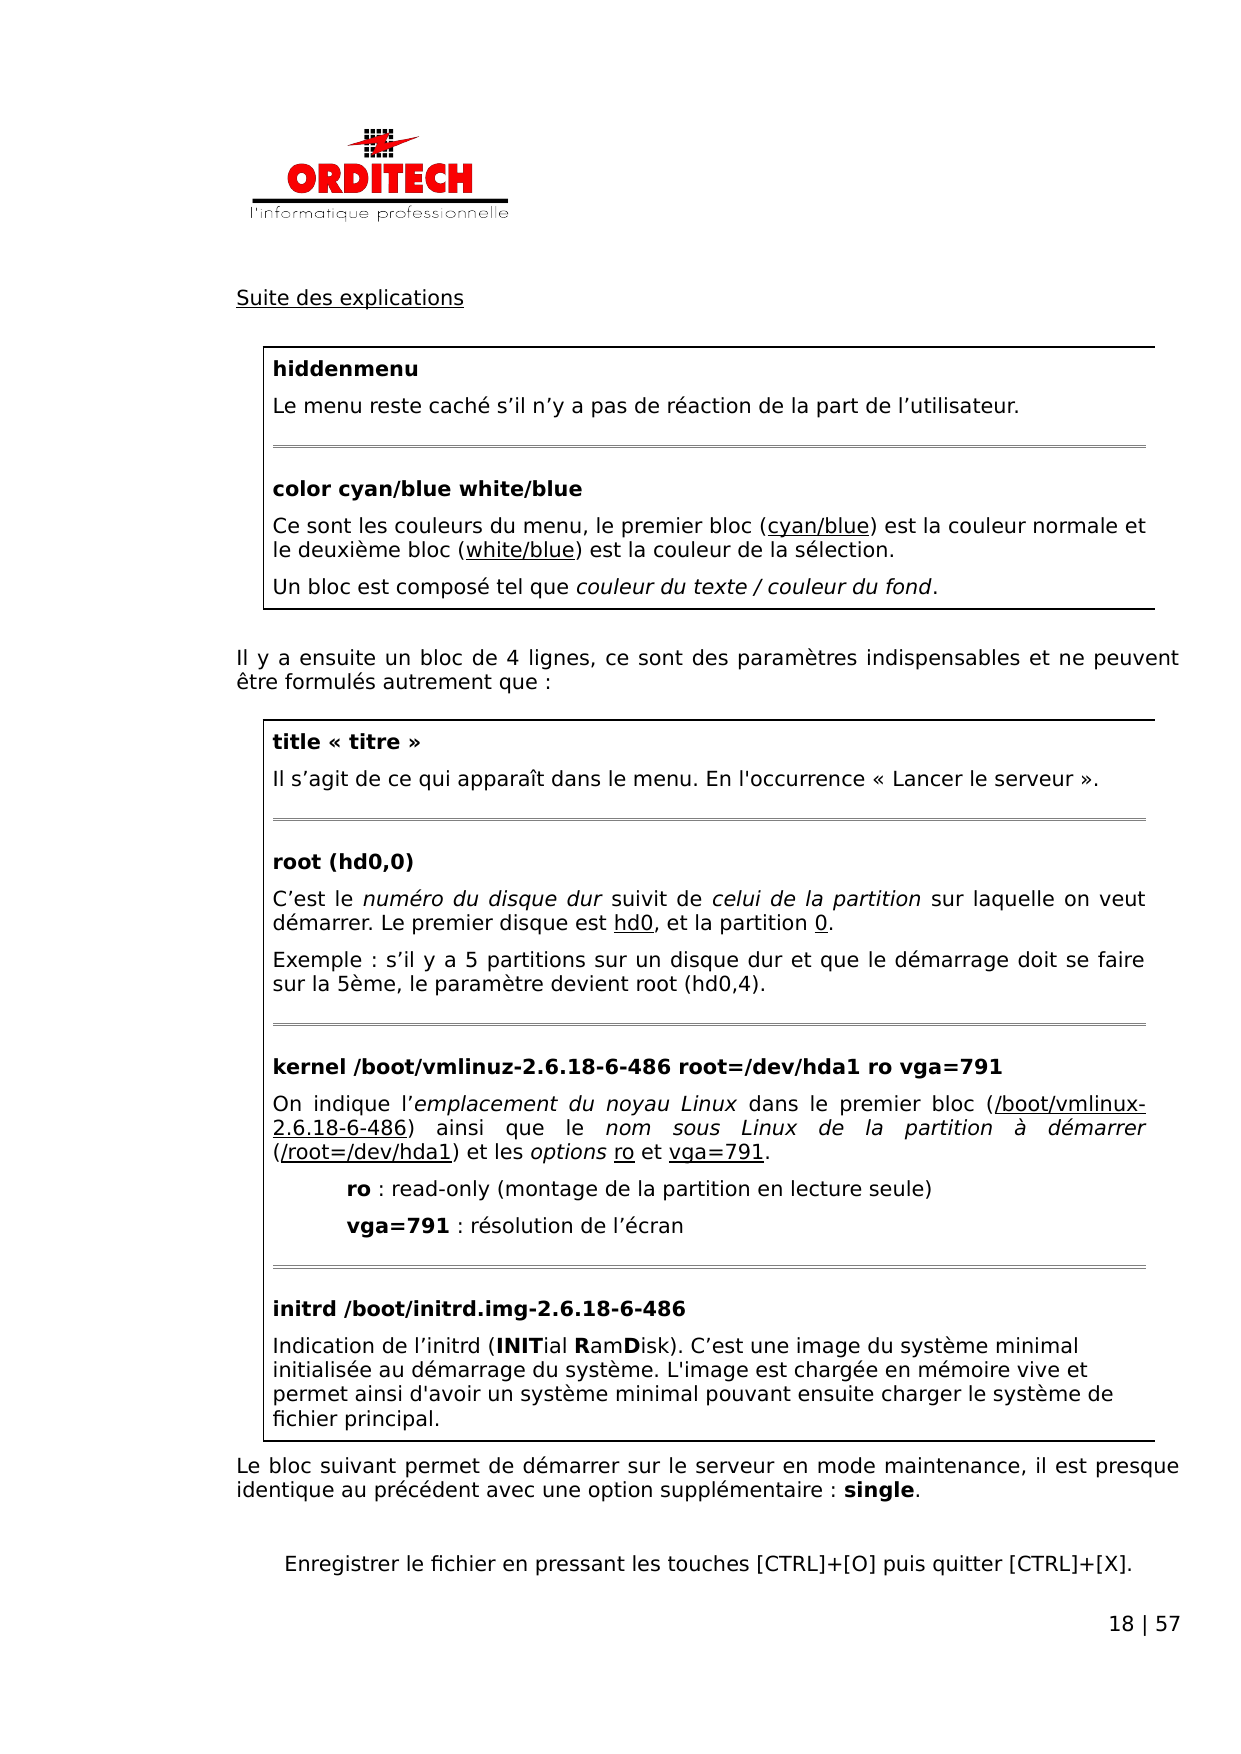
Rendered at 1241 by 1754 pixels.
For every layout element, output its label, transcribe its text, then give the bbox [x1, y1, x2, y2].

text On indique l’emplacement du noyau Linux dans le premier bloc (/boot/vmlinux-2.6.18-6-486) ainsi que le nom sous Linux de la partition à démarrer (/root=/dev/hda1) et les options ro et vga=791. [272, 1092, 1146, 1165]
text Il s’agit de ce qui apparaît dans le menu. En l'occurrence « Lancer le serveur ». [272, 767, 1146, 791]
text ro : read-only (montage de la partition en lecture seule) [272, 1177, 1146, 1201]
text Indication de l’initrd (INITial RamDisk). C’est une image du système minimal initialisée au démarrage du système. L'image est chargée en mémoire vive et permet ainsi d'avoir un système minimal pouvant ensuite charger le système de fichier principal. [272, 1334, 1146, 1431]
text kernel /boot/vmlinuz-2.6.18-6-486 root=/dev/hda1 ro vga=791 [272, 1055, 1146, 1079]
text Suite des explications [236, 286, 1181, 310]
text Un bloc est composé tel que couleur du texte / couleur du fond. [272, 575, 1146, 599]
text root (hd0,0) [272, 850, 1146, 874]
text Il y a ensuite un bloc de 4 lignes, ce sont des paramètres indispensables et ne peuvent être formulés autrement que : [236, 646, 1181, 695]
text Ce sont les couleurs du menu, le premier bloc (cyan/blue) est la couleur normale et le deuxième bloc (white/blue) est la couleur de la sélection. [272, 514, 1146, 562]
text Le bloc suivant permet de démarrer sur le serveur en mode maintenance, il est presque identique au précédent avec une option supplémentaire : single. [236, 707, 1181, 1502]
text color cyan/blue white/blue [272, 477, 1146, 501]
text hiddenmenu [272, 357, 1146, 381]
text C’est le numéro du disque dur suivit de celui de la partition sur laquelle on veut démarrer. Le premier disque est hd0, et la partition 0. [272, 887, 1146, 935]
text Enregistrer le fichier en pressant les touches [CTRL]+[O] puis quitter [CTRL]+[X]. [236, 1552, 1181, 1576]
text title « titre » [272, 730, 1146, 754]
text vga=791 : résolution de l’écran [272, 1214, 1146, 1238]
text Le menu reste caché s’il n’y a pas de réaction de la part de l’utilisateur. [272, 394, 1146, 418]
picture [236, 118, 527, 232]
text Exemple : s’il y a 5 partitions sur un disque dur et que le démarrage doit se faire sur la 5ème, le paramètre devient root (hd0,4). [272, 948, 1146, 996]
text initrd /boot/initrd.img-2.6.18-6-486 [272, 1297, 1146, 1321]
